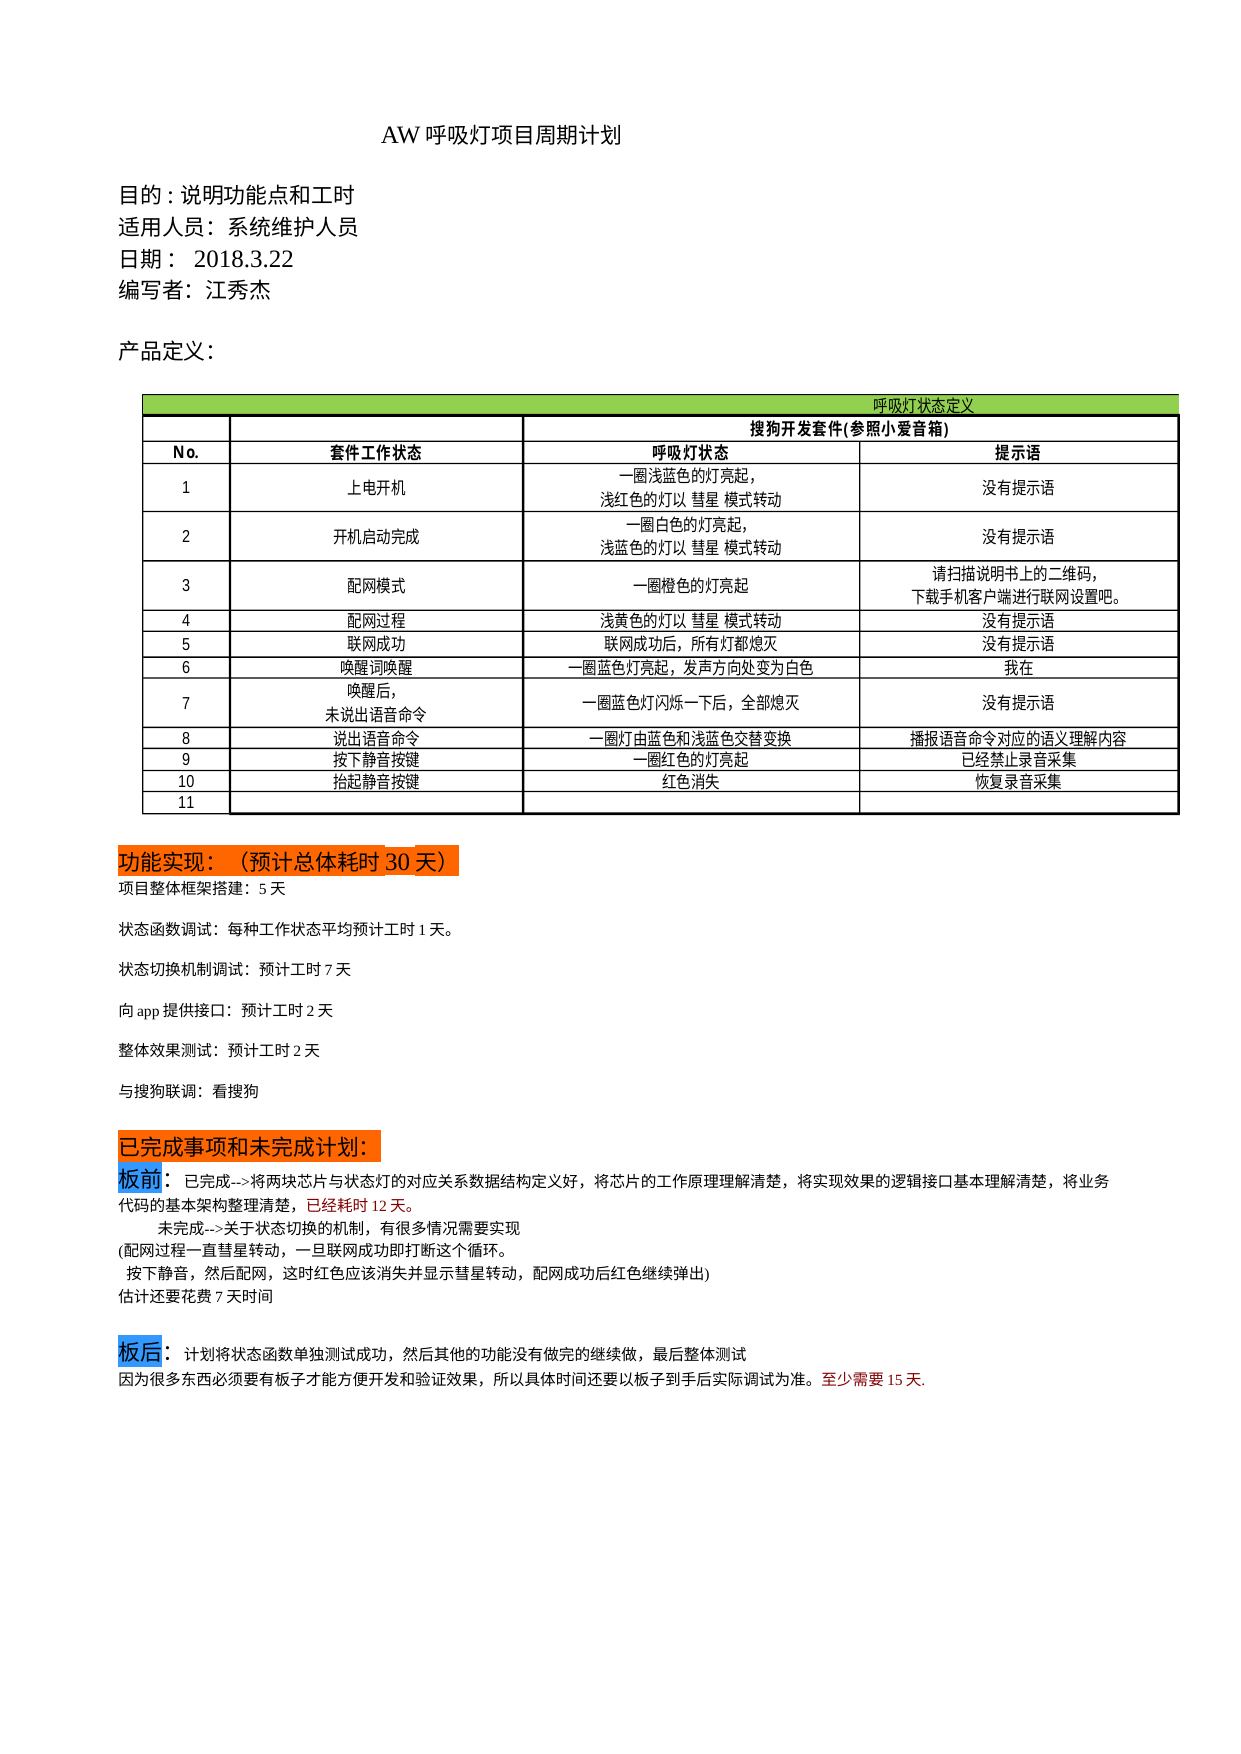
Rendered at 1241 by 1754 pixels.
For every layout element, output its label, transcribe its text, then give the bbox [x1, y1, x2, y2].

text 因为很多东西必须要有板子才能方便开发和验证效果，所以具体时间还要以板子到手后实际调试为准。至少需要15天. [118, 1367, 1122, 1389]
text 与搜狗联调：看搜狗 [118, 1079, 1122, 1101]
text 未完成-->关于状态切换的机制，有很多情况需要实现 [118, 1216, 1122, 1239]
text 功能实现：（预计总体耗时30天） [118, 844, 1122, 876]
text 适用人员：系统维护人员 [118, 210, 1122, 242]
text 项目整体框架搭建：5天 [118, 876, 1122, 899]
text 编写者：江秀杰 [118, 273, 1122, 305]
text 整体效果测试：预计工时2天 [118, 1038, 1122, 1061]
text 板后：计划将状态函数单独测试成功，然后其他的功能没有做完的继续做，最后整体测试 [118, 1335, 1122, 1367]
text 估计还要花费7天时间 [118, 1284, 1122, 1307]
text (配网过程一直彗星转动，一旦联网成功即打断这个循环。 [118, 1239, 1122, 1261]
text 向app提供接口：预计工时2天 [118, 998, 1122, 1020]
text 状态函数调试：每种工作状态平均预计工时1天。 [118, 917, 1122, 939]
text 状态切换机制调试：预计工时7天 [118, 957, 1122, 980]
text AW呼吸灯项目周期计划 [118, 118, 1122, 150]
text 按下静音，然后配网，这时红色应该消失并显示彗星转动，配网成功后红色继续弹出) [118, 1261, 1122, 1284]
text 板前：已完成-->将两块芯片与状态灯的对应关系数据结构定义好，将芯片的工作原理理解清楚，将实现效果的逻辑接口基本理解清楚，将业务代码的基本架构整理清楚，已经耗时12天。 [118, 1162, 1122, 1216]
text 已完成事项和未完成计划： [118, 1130, 1122, 1162]
text 产品定义： [118, 334, 1122, 366]
text 日期 ： 2018.3.22 [118, 242, 1122, 273]
text 目的 : 说明功能点和工时 [118, 178, 1122, 210]
